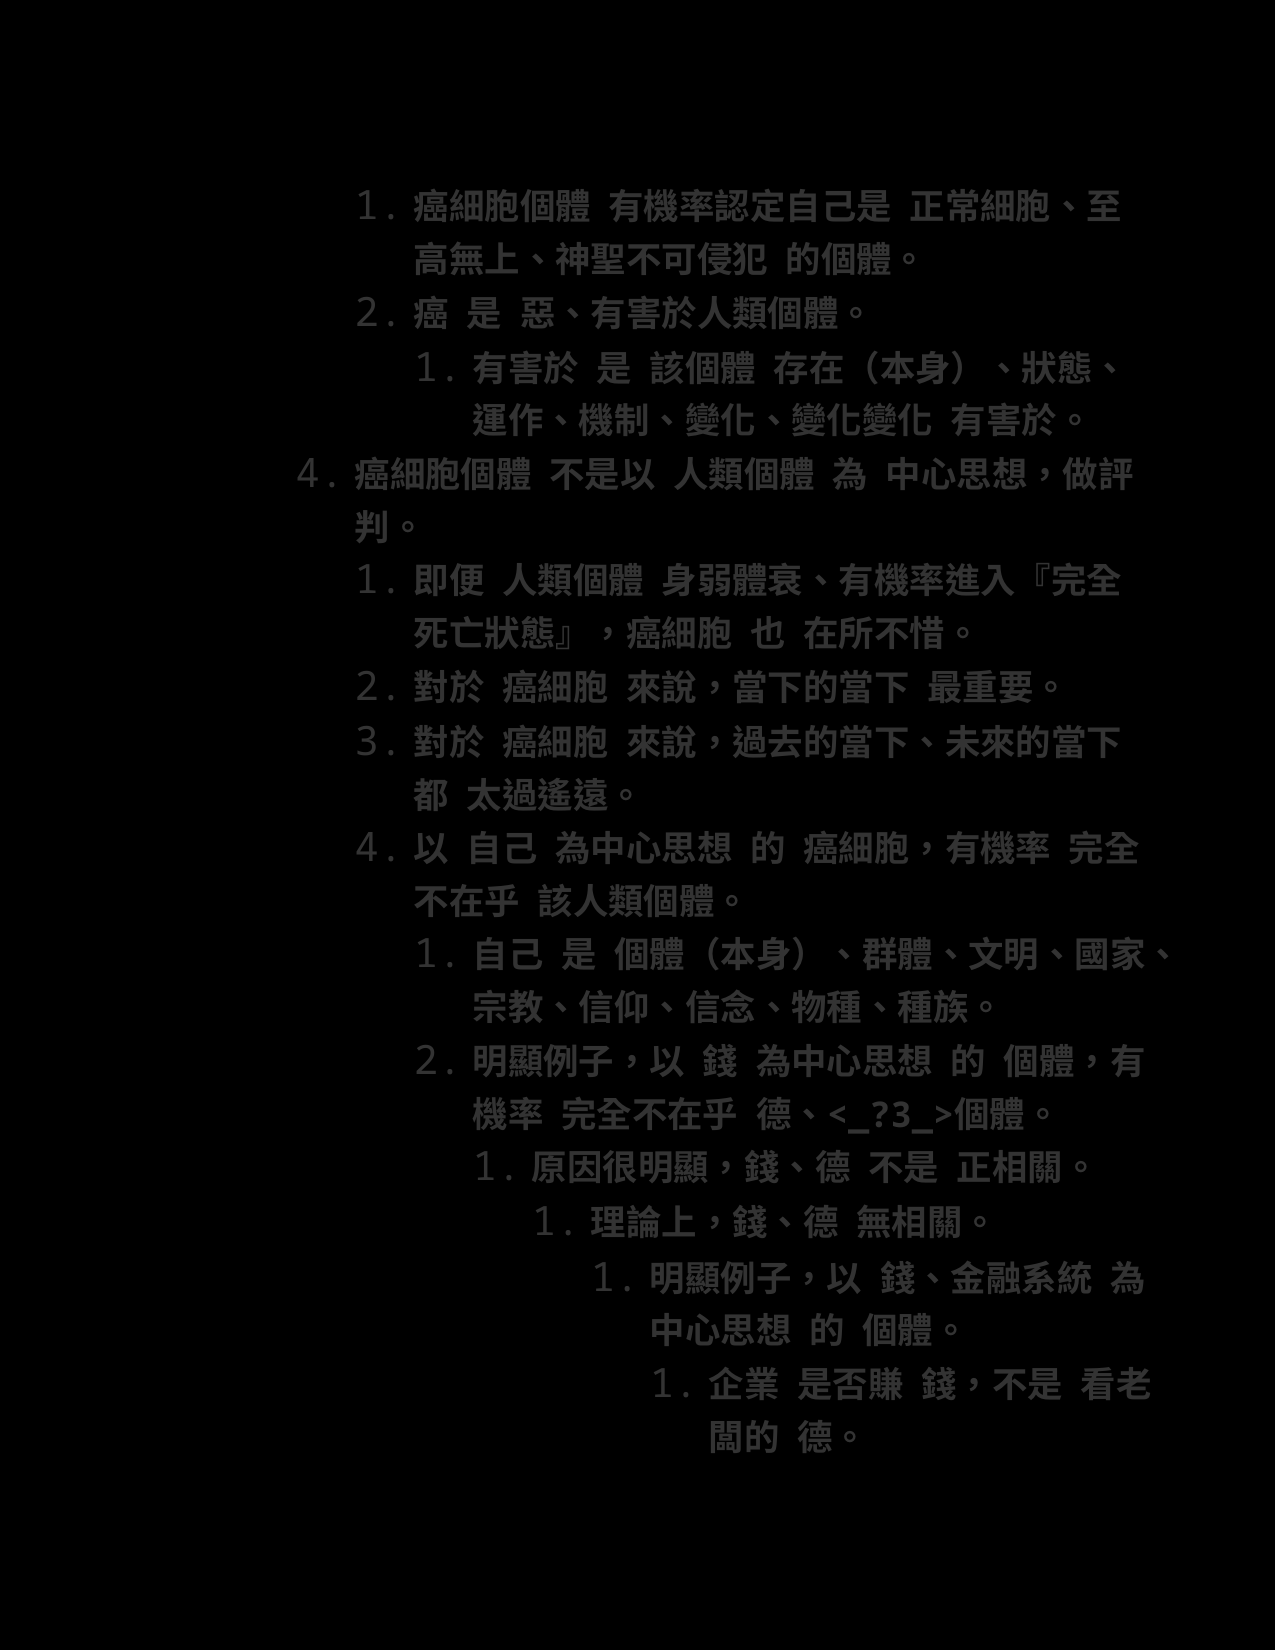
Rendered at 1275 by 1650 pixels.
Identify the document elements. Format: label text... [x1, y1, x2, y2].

list 原因很明顯，錢、德 不是 正相關。 [472, 1137, 1157, 1193]
list 明顯例子，以 錢、金融系統 為 中心思想 的 個體。 [591, 1248, 1157, 1354]
list 對於 癌細胞 來說，過去的當下、未來的當下 都 太過遙遠。 [354, 712, 1157, 818]
list 企業 是否賺 錢，不是 看老闆的 德。 [649, 1354, 1157, 1460]
list 理論上，錢、德 無相關。 [532, 1193, 1157, 1248]
list 明顯例子，以 錢 為中心思想 的 個體，有機率 完全不在乎 德、<_?3_>個體。 [413, 1031, 1157, 1137]
list 癌細胞個體 有機率認定自己是 正常細胞、至高無上、神聖不可侵犯 的個體。 [354, 176, 1157, 283]
list 對於 癌細胞 來說，當下的當下 最重要。 [354, 657, 1157, 712]
list 即便 人類個體 身弱體衰、有機率進入『完全死亡狀態』，癌細胞 也 在所不惜。 [354, 551, 1157, 657]
list 癌細胞個體 不是以 人類個體 為 中心思想，做評判。 [295, 444, 1157, 551]
list 癌 是 惡、有害於人類個體。 [354, 283, 1157, 338]
list 自己 是 個體（本身）、群體、文明、國家、宗教、信仰、信念、物種、種族。 [413, 925, 1157, 1031]
list 有害於 是 該個體 存在（本身）、狀態、運作、機制、變化、變化變化 有害於。 [413, 338, 1157, 444]
list 以 自己 為中心思想 的 癌細胞，有機率 完全不在乎 該人類個體。 [354, 818, 1157, 925]
